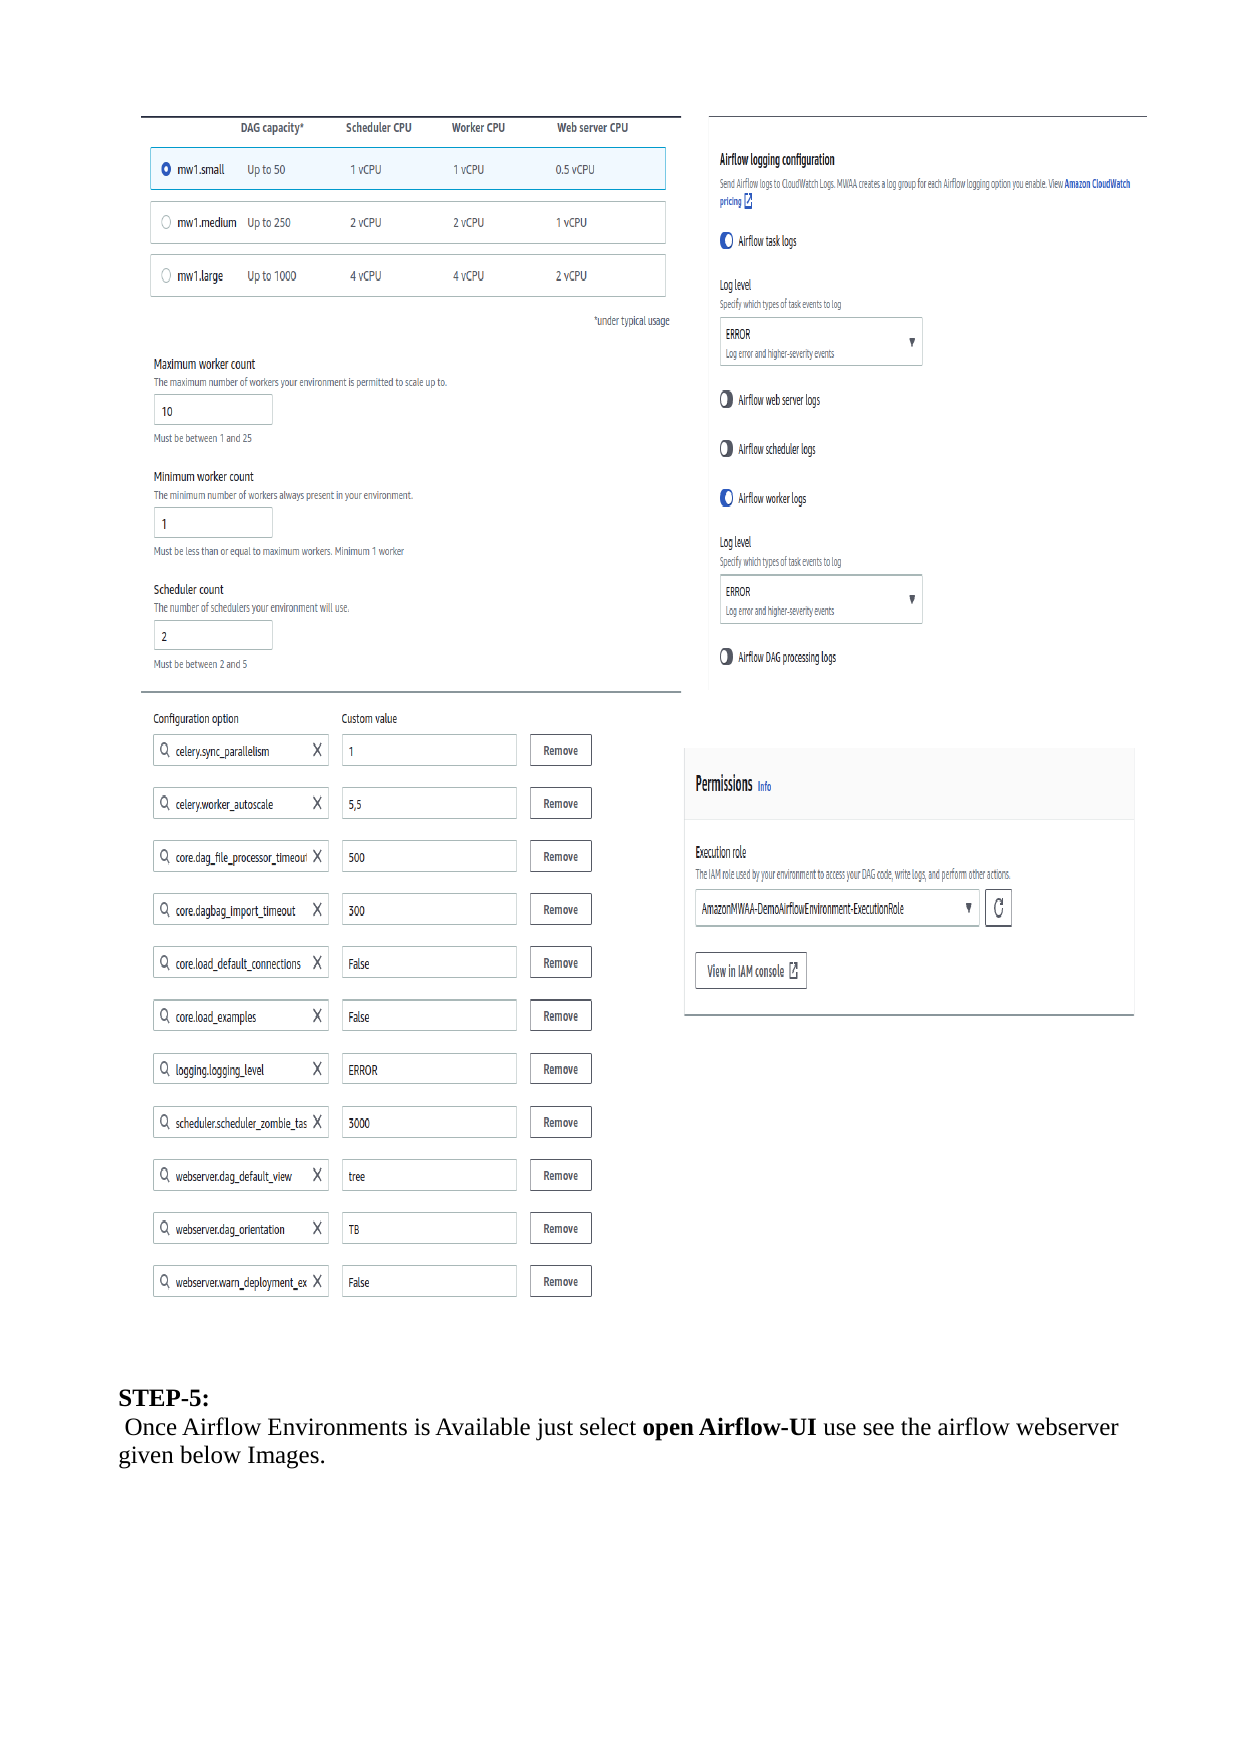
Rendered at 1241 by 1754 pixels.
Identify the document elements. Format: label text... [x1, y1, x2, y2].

picture [683, 748, 1135, 1016]
text STEP-5: [118, 1383, 1122, 1412]
text Once Airflow Environments is Available just select open Airflow-UI use see the airflow webserver given below Images. [118, 1412, 1122, 1469]
picture [708, 116, 1147, 690]
picture [141, 116, 682, 693]
picture [141, 712, 653, 1307]
